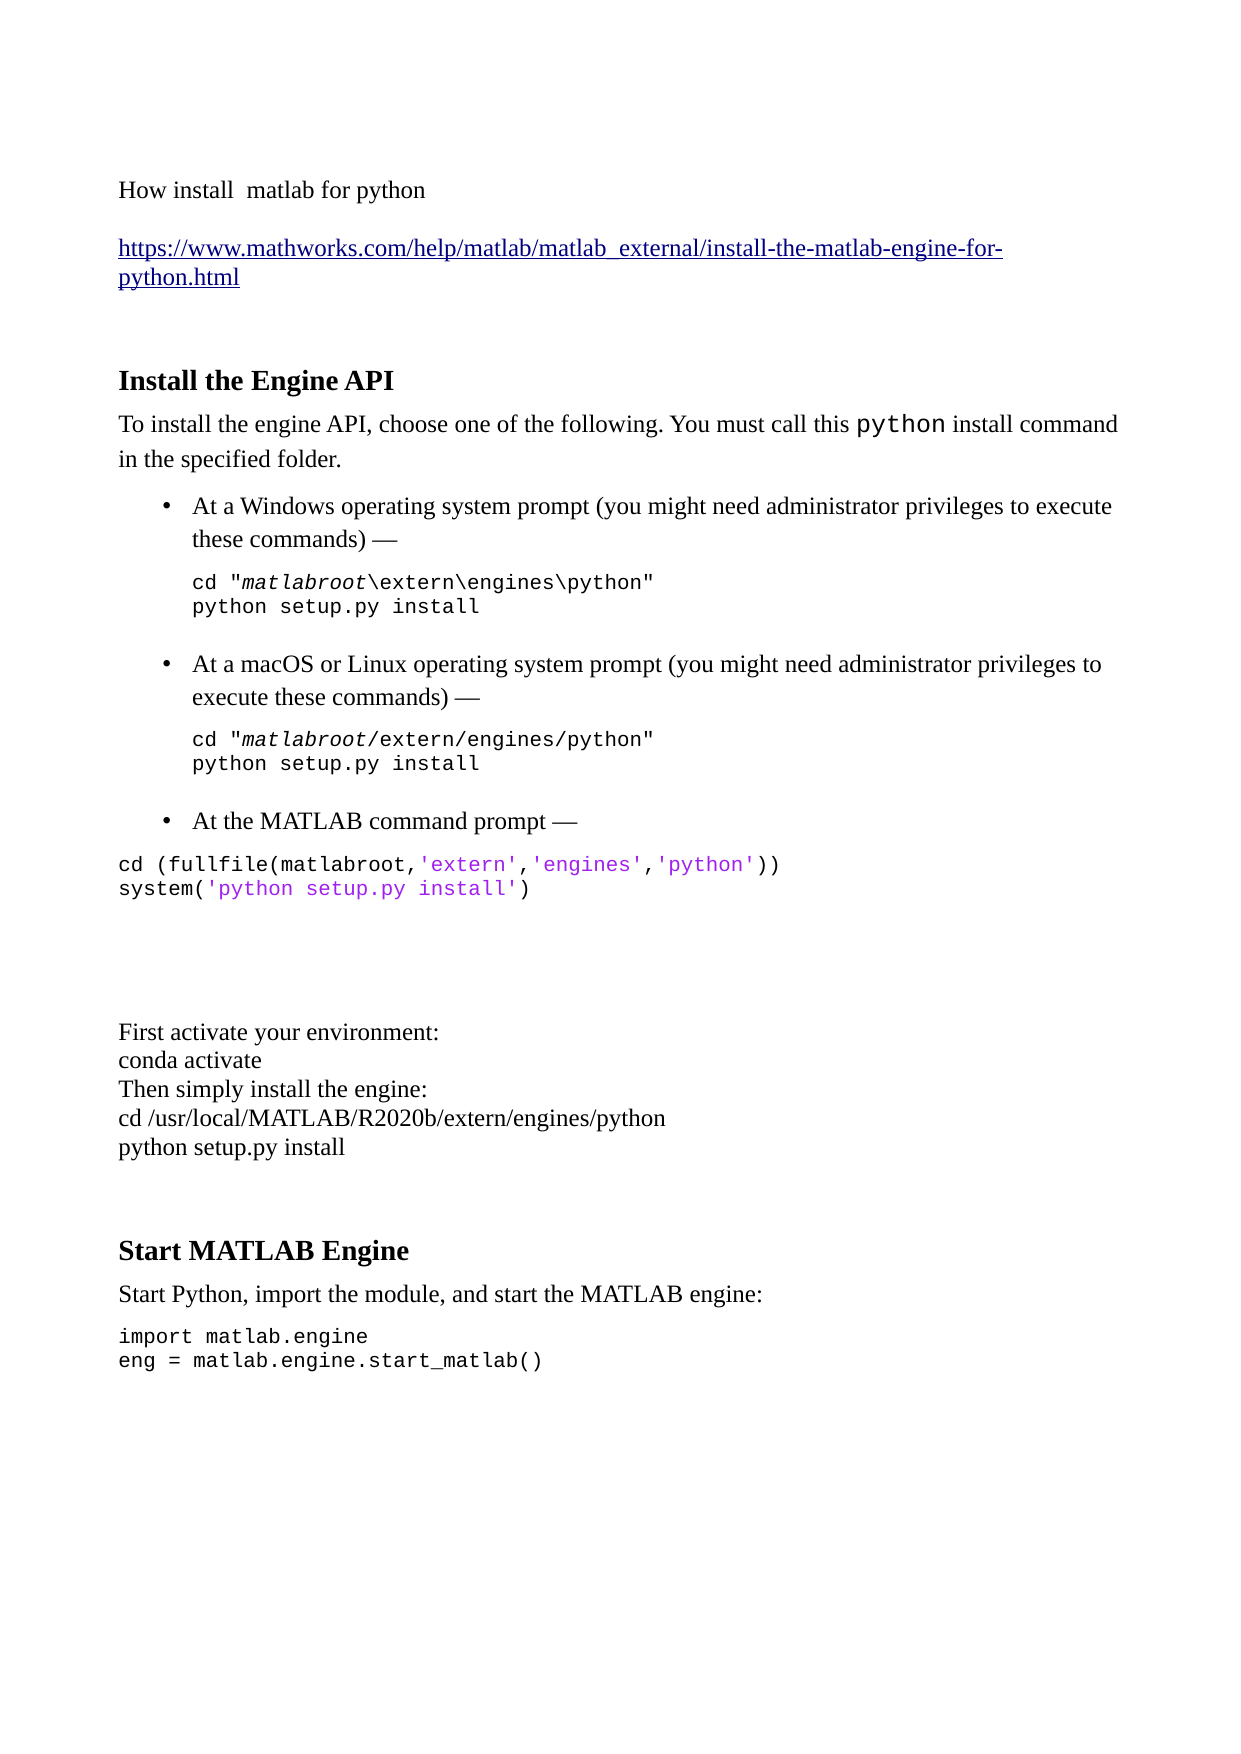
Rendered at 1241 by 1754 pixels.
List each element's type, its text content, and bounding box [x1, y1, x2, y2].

text Then simply install the engine: [118, 1074, 1122, 1103]
subtitle Start MATLAB Engine [118, 1233, 1122, 1266]
subtitle Install the Engine API [118, 363, 1122, 396]
text https://www.mathworks.com/help/matlab/matlab_external/install-the-matlab-engine-for-python.html [118, 233, 1122, 291]
list At the MATLAB command prompt — [162, 806, 1122, 835]
list At a macOS or Linux operating system prompt (you might need administrator privileges to execute these commands) — [162, 649, 1122, 711]
list python setup.py install [162, 596, 1122, 619]
text system('python setup.py install') [118, 877, 1122, 901]
text conda activate [118, 1046, 1122, 1074]
text cd (fullfile(matlabroot,'extern','engines','python')) [118, 854, 1122, 877]
text Start Python, import the module, and start the MATLAB engine: [118, 1279, 1122, 1307]
text How install matlab for python [118, 176, 1122, 204]
text import matlab.engine [118, 1326, 1122, 1350]
list cd "matlabroot/extern/engines/python" [162, 729, 1122, 753]
text First activate your environment: [118, 1017, 1122, 1046]
text cd /usr/local/MATLAB/R2020b/extern/engines/python [118, 1103, 1122, 1132]
text python setup.py install [118, 1132, 1122, 1161]
list cd "matlabroot\extern\engines\python" [162, 572, 1122, 596]
list At a Windows operating system prompt (you might need administrator privileges to execute these commands) — [162, 491, 1122, 553]
text eng = matlab.engine.start_matlab() [118, 1350, 1122, 1374]
list python setup.py install [162, 753, 1122, 777]
text To install the engine API, choose one of the following. You must call this python install command in the specified folder. [118, 409, 1122, 473]
